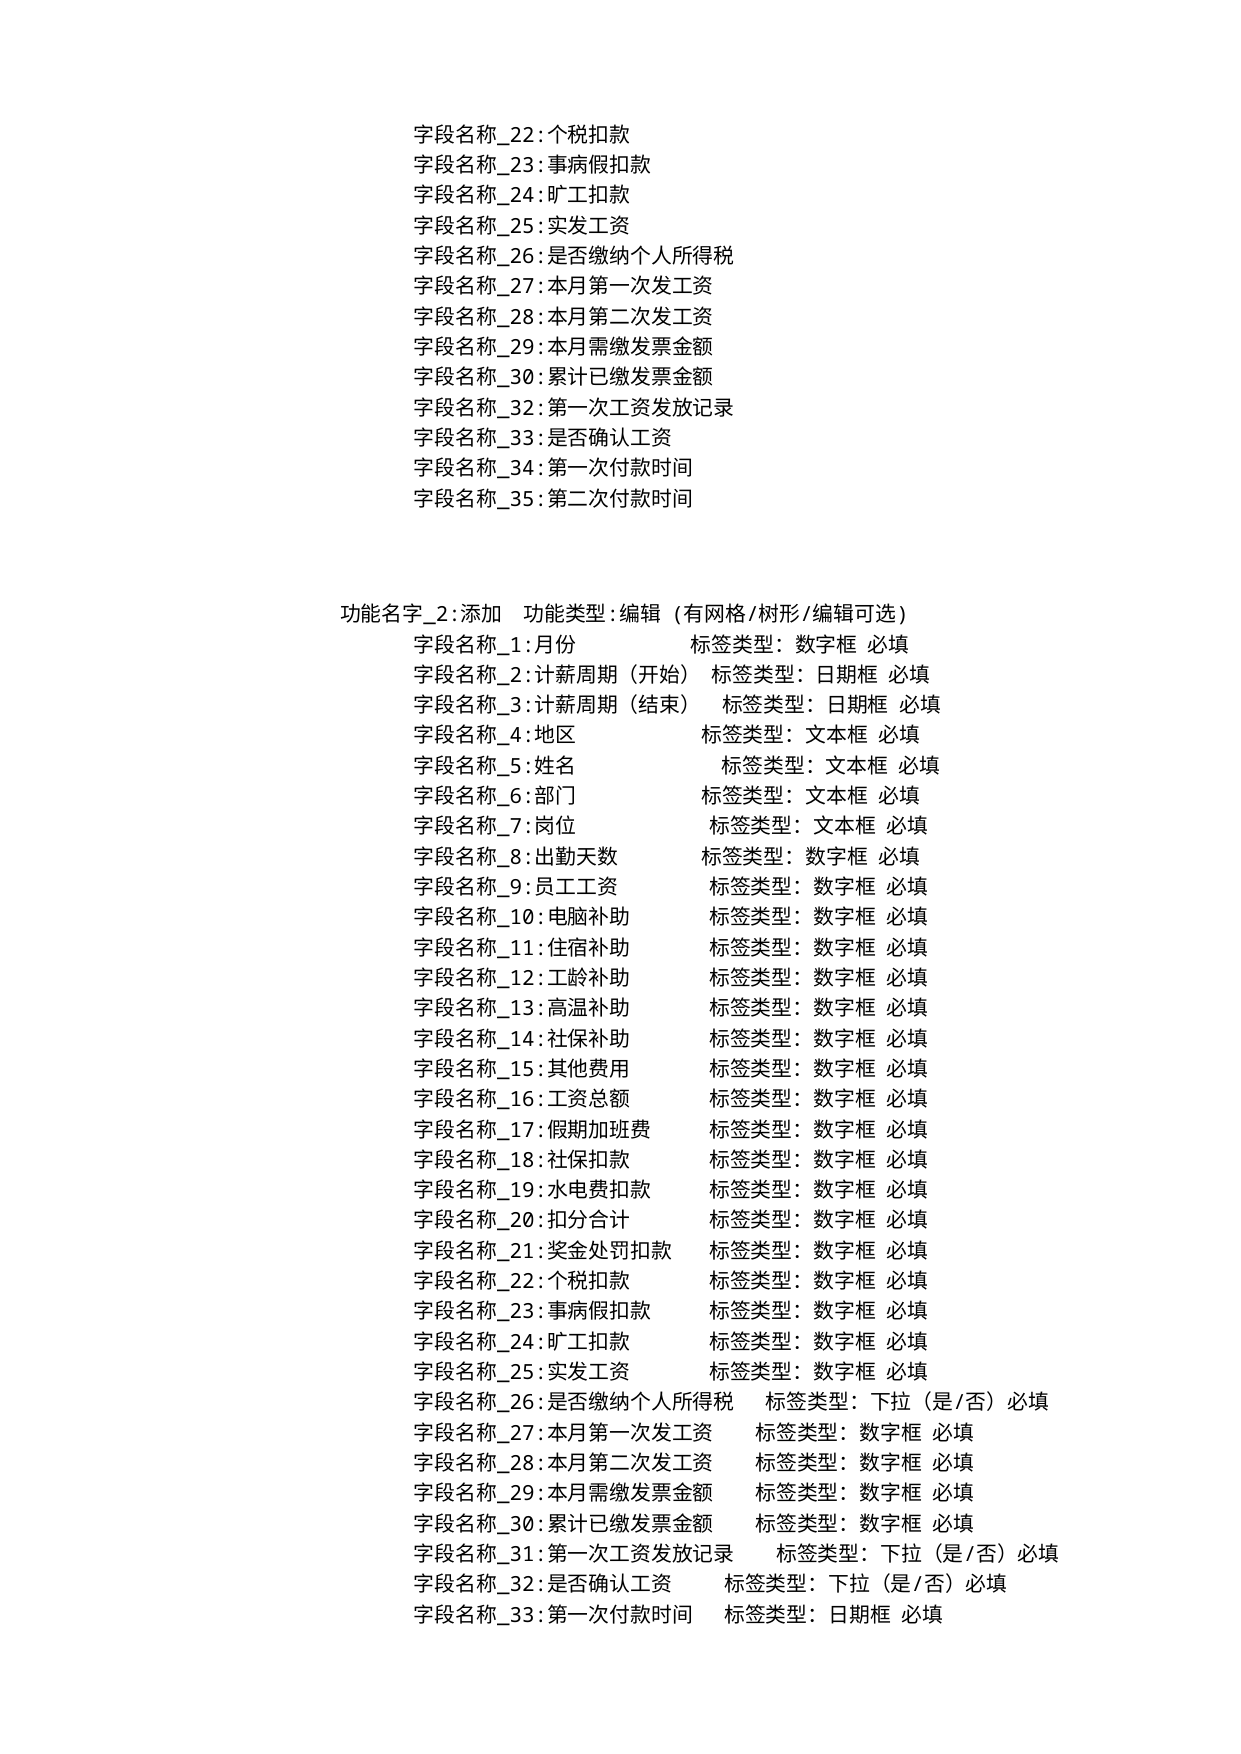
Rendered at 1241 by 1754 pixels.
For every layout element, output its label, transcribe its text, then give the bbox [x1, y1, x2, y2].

text 字段名称_2:计薪周期（开始） 标签类型：日期框 必填 [118, 658, 1122, 688]
text 字段名称_34:第一次付款时间 [118, 452, 1122, 482]
text 字段名称_27:本月第一次发工资 [118, 270, 1122, 300]
text 字段名称_16:工资总额 标签类型：数字框 必填 [118, 1082, 1122, 1113]
text 字段名称_33:第一次付款时间 标签类型：日期框 必填 [118, 1598, 1122, 1628]
text 字段名称_18:社保扣款 标签类型：数字框 必填 [118, 1143, 1122, 1173]
text 字段名称_29:本月需缴发票金额 标签类型：数字框 必填 [118, 1477, 1122, 1507]
text 字段名称_21:奖金处罚扣款 标签类型：数字框 必填 [118, 1234, 1122, 1264]
text 字段名称_5:姓名 标签类型：文本框 必填 [118, 749, 1122, 779]
text 字段名称_3:计薪周期（结束） 标签类型：日期框 必填 [118, 688, 1122, 719]
text 字段名称_14:社保补助 标签类型：数字框 必填 [118, 1022, 1122, 1052]
text 字段名称_11:住宿补助 标签类型：数字框 必填 [118, 931, 1122, 961]
text 字段名称_26:是否缴纳个人所得税 [118, 239, 1122, 270]
text 字段名称_24:旷工扣款 标签类型：数字框 必填 [118, 1325, 1122, 1355]
text 字段名称_32:是否确认工资 标签类型：下拉（是/否）必填 [118, 1567, 1122, 1598]
text 字段名称_27:本月第一次发工资 标签类型：数字框 必填 [118, 1416, 1122, 1446]
text 字段名称_30:累计已缴发票金额 [118, 361, 1122, 391]
text 字段名称_15:其他费用 标签类型：数字框 必填 [118, 1052, 1122, 1082]
text 字段名称_7:岗位 标签类型：文本框 必填 [118, 810, 1122, 840]
text 字段名称_8:出勤天数 标签类型：数字框 必填 [118, 840, 1122, 870]
text 字段名称_35:第二次付款时间 [118, 482, 1122, 512]
text 字段名称_32:第一次工资发放记录 [118, 391, 1122, 421]
text 字段名称_24:旷工扣款 [118, 179, 1122, 209]
text 字段名称_4:地区 标签类型：文本框 必填 [118, 719, 1122, 749]
text 字段名称_26:是否缴纳个人所得税 标签类型：下拉（是/否）必填 [118, 1386, 1122, 1416]
text 字段名称_12:工龄补助 标签类型：数字框 必填 [118, 961, 1122, 992]
text 字段名称_9:员工工资 标签类型：数字框 必填 [118, 870, 1122, 901]
text 字段名称_29:本月需缴发票金额 [118, 330, 1122, 361]
text 字段名称_1:月份 标签类型：数字框 必填 [118, 628, 1122, 658]
text 字段名称_17:假期加班费 标签类型：数字框 必填 [118, 1113, 1122, 1143]
text 字段名称_22:个税扣款 标签类型：数字框 必填 [118, 1264, 1122, 1295]
text 功能名字_2:添加 功能类型:编辑 (有网格/树形/编辑可选) [118, 597, 1122, 628]
text 字段名称_33:是否确认工资 [118, 421, 1122, 452]
text 字段名称_31:第一次工资发放记录 标签类型：下拉（是/否）必填 [118, 1537, 1122, 1567]
text 字段名称_19:水电费扣款 标签类型：数字框 必填 [118, 1173, 1122, 1204]
text 字段名称_10:电脑补助 标签类型：数字框 必填 [118, 901, 1122, 931]
text 字段名称_28:本月第二次发工资 标签类型：数字框 必填 [118, 1446, 1122, 1477]
text 字段名称_25:实发工资 [118, 209, 1122, 239]
text 字段名称_30:累计已缴发票金额 标签类型：数字框 必填 [118, 1507, 1122, 1537]
text 字段名称_23:事病假扣款 标签类型：数字框 必填 [118, 1295, 1122, 1325]
text 字段名称_23:事病假扣款 [118, 148, 1122, 179]
text 字段名称_22:个税扣款 [118, 118, 1122, 148]
text 字段名称_13:高温补助 标签类型：数字框 必填 [118, 992, 1122, 1022]
text 字段名称_6:部门 标签类型：文本框 必填 [118, 779, 1122, 810]
text 字段名称_20:扣分合计 标签类型：数字框 必填 [118, 1204, 1122, 1234]
text 字段名称_25:实发工资 标签类型：数字框 必填 [118, 1355, 1122, 1386]
text 字段名称_28:本月第二次发工资 [118, 300, 1122, 330]
